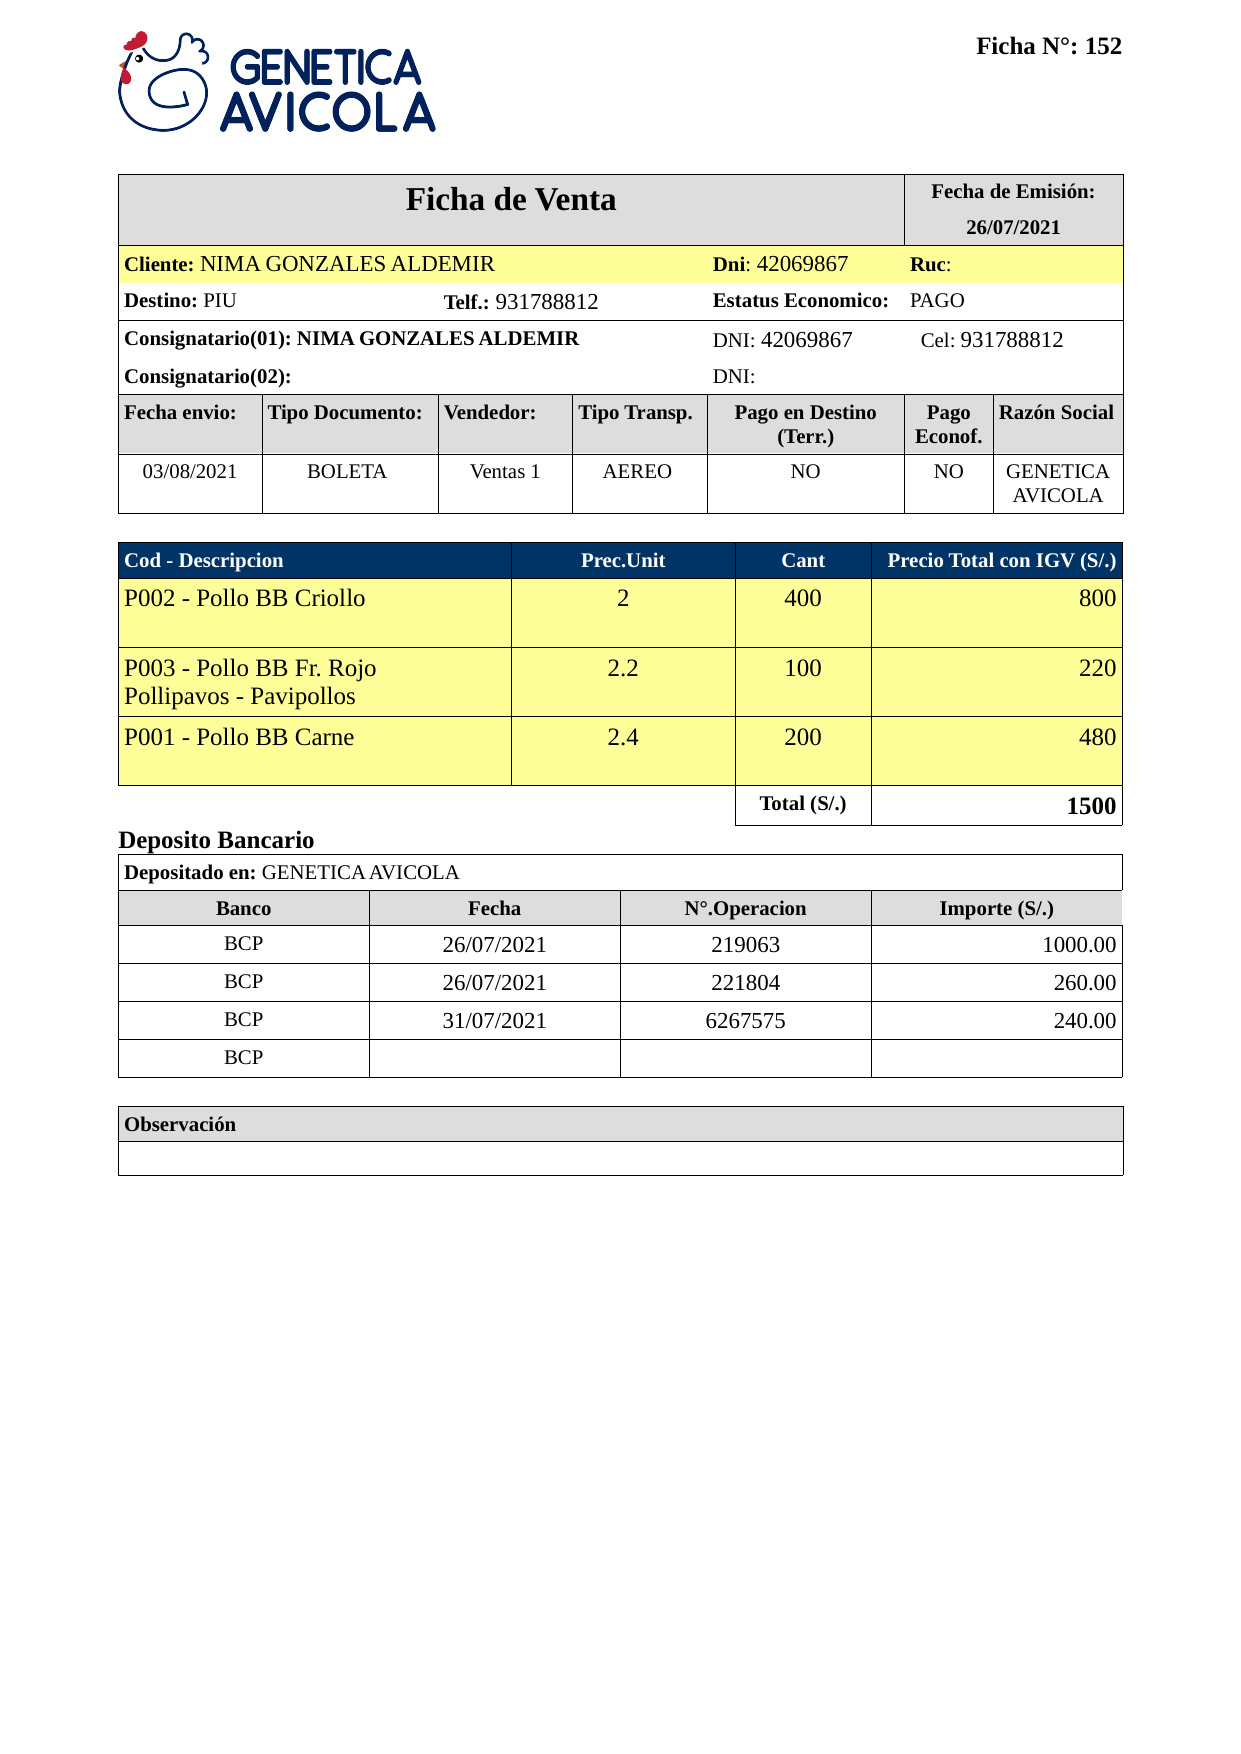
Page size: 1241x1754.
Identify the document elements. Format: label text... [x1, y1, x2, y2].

table_cell Ruc: [904, 246, 1123, 283]
table_cell 100 [736, 648, 871, 716]
table_cell P002 - Pollo BB Criollo [119, 579, 511, 647]
table_cell Tipo Transp. [573, 395, 707, 453]
table_cell 800 [872, 579, 1122, 647]
table_header Fecha de Emisión: [905, 175, 1123, 209]
table_cell BCP [119, 964, 369, 1001]
table_header Ficha de Venta [119, 175, 904, 245]
table_cell 2 [512, 579, 735, 647]
table_cell 2.2 [512, 648, 735, 716]
table_cell 1500 [872, 786, 1122, 825]
table_cell P003 - Pollo BB Fr. Rojo Pollipavos - Pavipollos [119, 648, 511, 716]
table_cell DNI: 42069867 [707, 321, 915, 358]
table_cell 26/07/2021 [370, 964, 620, 1001]
table_cell GENETICA AVICOLA [994, 455, 1123, 513]
table_cell 200 [736, 717, 871, 785]
table_cell BCP [119, 1040, 369, 1077]
table_cell Consignatario(01): NIMA GONZALES ALDEMIR [119, 321, 707, 358]
table_cell BOLETA [263, 455, 438, 513]
table_cell Consignatario(02): [119, 358, 707, 394]
table_header Depositado en: GENETICA AVICOLA [119, 855, 1122, 890]
table_cell N°.Operacion [621, 891, 871, 925]
table_cell [621, 1040, 871, 1077]
table_cell Tipo Documento: [263, 395, 438, 453]
table_cell Banco [119, 891, 369, 925]
table_cell [370, 1040, 620, 1077]
table_cell AEREO [573, 455, 707, 513]
table_cell P001 - Pollo BB Carne [119, 717, 511, 785]
picture [118, 31, 436, 132]
table_cell Importe (S/.) [872, 891, 1122, 925]
table_cell Cliente: NIMA GONZALES ALDEMIR [119, 246, 707, 283]
table_cell Pago Econof. [905, 395, 993, 453]
table_header Prec.Unit [512, 543, 735, 578]
table_cell PAGO [904, 283, 1123, 320]
table_cell Razón Social [994, 395, 1123, 453]
table_cell Cel: 931788812 [915, 321, 1123, 358]
table_cell [118, 786, 511, 825]
table_cell NO [905, 455, 993, 513]
table_cell 480 [872, 717, 1122, 785]
table_cell 31/07/2021 [370, 1002, 620, 1039]
table_cell 260.00 [872, 964, 1122, 1001]
table_cell 03/08/2021 [119, 455, 262, 513]
table_header Precio Total con IGV (S/.) [872, 543, 1122, 578]
table_header Cod - Descripcion [119, 543, 511, 578]
text Deposito Bancario [118, 825, 1122, 854]
table_cell 219063 [621, 926, 871, 963]
table_cell Telf.: 931788812 [438, 283, 707, 320]
table_header Cant [736, 543, 871, 578]
table_cell 240.00 [872, 1002, 1122, 1039]
table_cell 220 [872, 648, 1122, 716]
table_cell 26/07/2021 [905, 209, 1123, 245]
table_cell Fecha envio: [119, 395, 262, 453]
table_cell 2.4 [512, 717, 735, 785]
table_cell 1000.00 [872, 926, 1122, 963]
table_cell 26/07/2021 [370, 926, 620, 963]
table_cell BCP [119, 1002, 369, 1039]
table_cell DNI: [707, 358, 1123, 394]
table_cell BCP [119, 926, 369, 963]
table_cell [511, 786, 735, 825]
table_cell Vendedor: [439, 395, 572, 453]
table_cell Dni: 42069867 [707, 246, 904, 283]
table_cell Ventas 1 [439, 455, 572, 513]
table_cell Destino: PIU [119, 283, 438, 320]
table_cell Estatus Economico: [707, 283, 904, 320]
table_cell Pago en Destino (Terr.) [708, 395, 904, 453]
table_header Observación [119, 1107, 1123, 1141]
table_cell Fecha [370, 891, 620, 925]
table_cell [872, 1040, 1122, 1077]
table_cell 400 [736, 579, 871, 647]
table_cell Total (S/.) [736, 786, 871, 825]
table_cell 221804 [621, 964, 871, 1001]
table_cell [119, 1142, 1123, 1174]
table_cell 6267575 [621, 1002, 871, 1039]
table_cell NO [708, 455, 904, 513]
